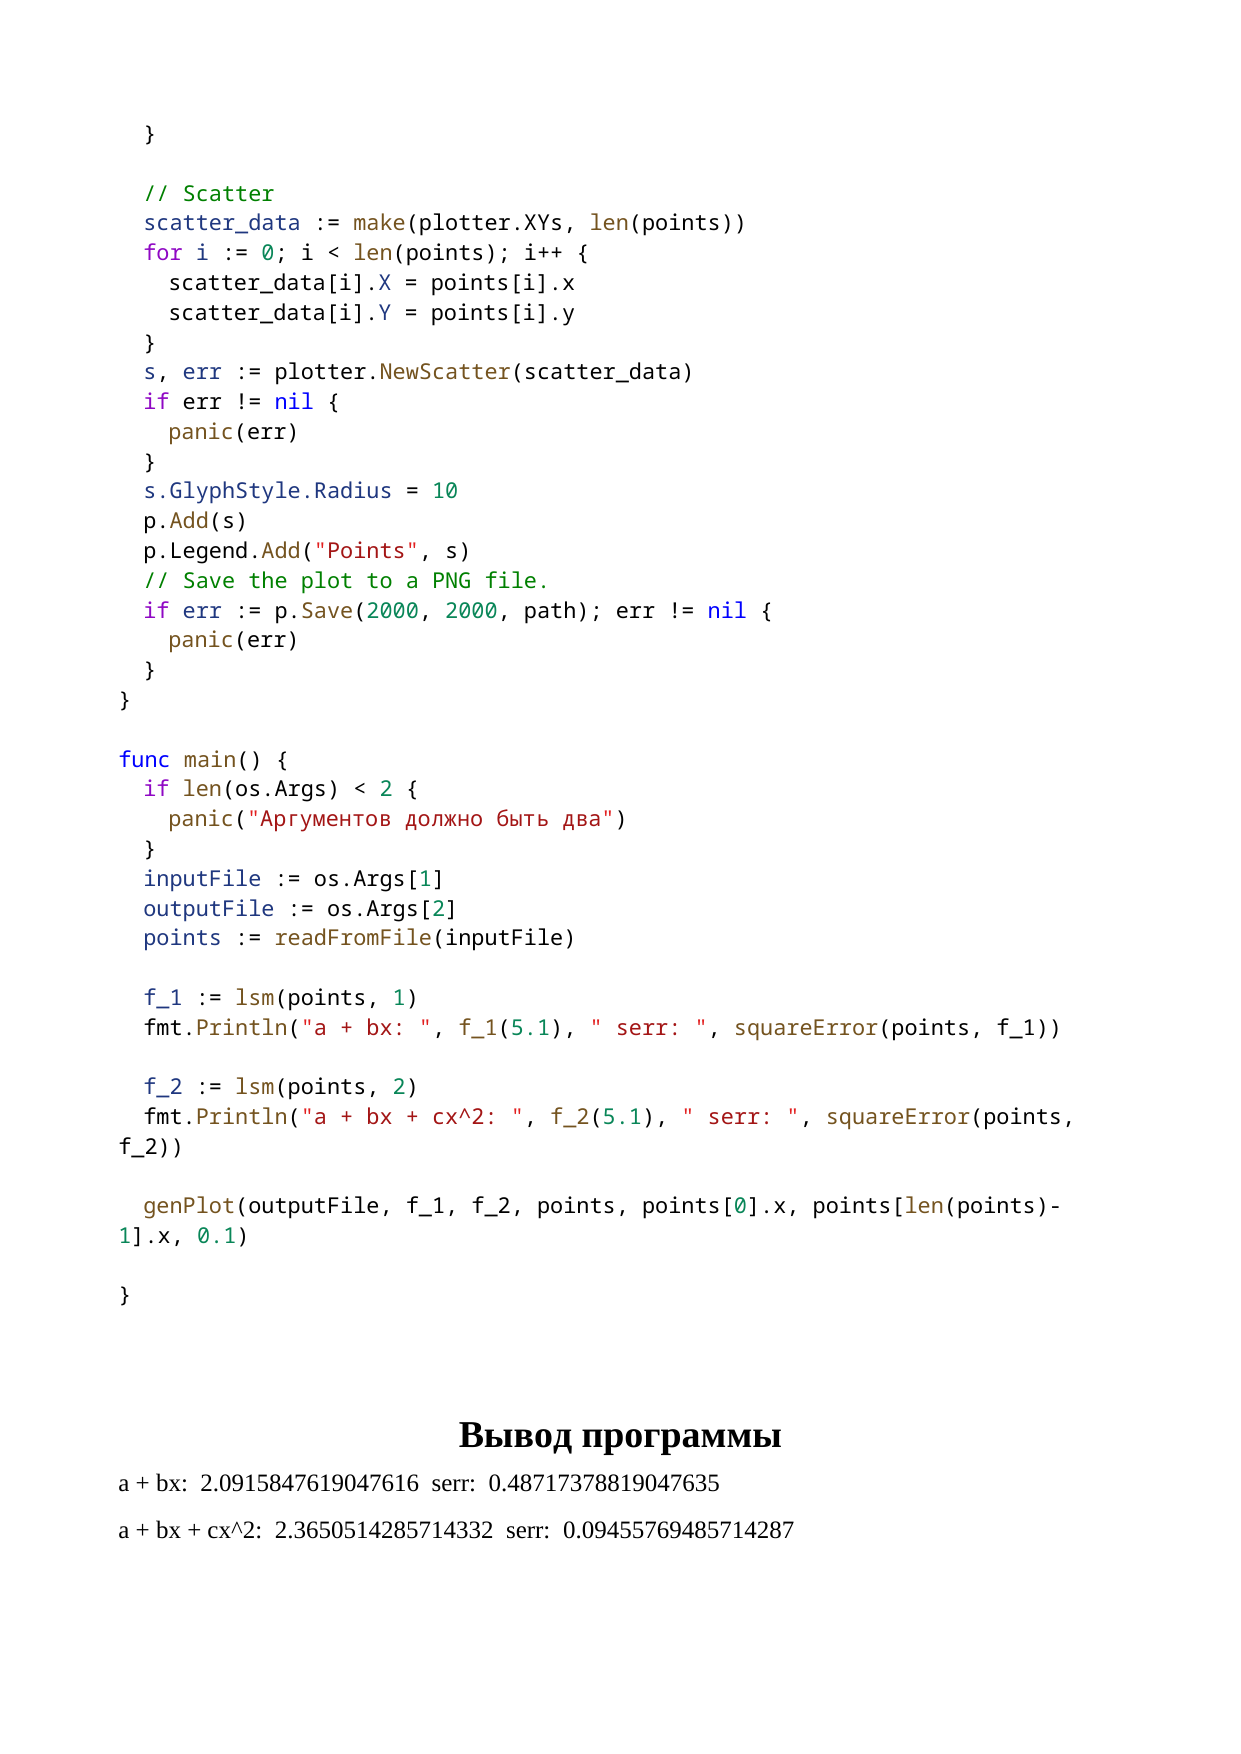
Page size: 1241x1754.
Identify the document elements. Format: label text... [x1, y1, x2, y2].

text inputFile := os.Args[1] [118, 863, 1122, 892]
text } [118, 654, 1122, 684]
text } [118, 118, 1122, 148]
text panic(err) [118, 416, 1122, 446]
text for i := 0; i < len(points); i++ { [118, 237, 1122, 267]
text panic(err) [118, 624, 1122, 654]
text scatter_data[i].Y = points[i].y [118, 297, 1122, 327]
text fmt.Println("a + bx: ", f_1(5.1), " serr: ", squareError(points, f_1)) [118, 1012, 1122, 1041]
text a + bx: 2.0915847619047616 serr: 0.48717378819047635 [118, 1468, 1122, 1496]
text } [118, 446, 1122, 476]
text a + bx + cx^2: 2.3650514285714332 serr: 0.09455769485714287 [118, 1515, 1122, 1544]
text if err := p.Save(2000, 2000, path); err != nil { [118, 595, 1122, 624]
text outputFile := os.Args[2] [118, 892, 1122, 922]
text } [118, 833, 1122, 863]
text s.GlyphStyle.Radius = 10 [118, 476, 1122, 505]
text genPlot(outputFile, f_1, f_2, points, points[0].x, points[len(points)-1].x, 0.1) [118, 1190, 1122, 1250]
text p.Add(s) [118, 505, 1122, 535]
text // Scatter [118, 178, 1122, 207]
text points := readFromFile(inputFile) [118, 922, 1122, 952]
text f_1 := lsm(points, 1) [118, 982, 1122, 1012]
text func main() { [118, 743, 1122, 773]
text s, err := plotter.NewScatter(scatter_data) [118, 356, 1122, 386]
text scatter_data[i].X = points[i].x [118, 267, 1122, 297]
text } [118, 327, 1122, 356]
subtitle Вывод программы [118, 1412, 1122, 1455]
text p.Legend.Add("Points", s) [118, 535, 1122, 565]
text } [118, 1279, 1122, 1309]
text fmt.Println("a + bx + cx^2: ", f_2(5.1), " serr: ", squareError(points, f_2)) [118, 1101, 1122, 1160]
text // Save the plot to a PNG file. [118, 565, 1122, 595]
text f_2 := lsm(points, 2) [118, 1071, 1122, 1101]
text } [118, 684, 1122, 714]
text if err != nil { [118, 386, 1122, 416]
text scatter_data := make(plotter.XYs, len(points)) [118, 207, 1122, 237]
text if len(os.Args) < 2 { [118, 773, 1122, 803]
text panic("Аргументов должно быть два") [118, 803, 1122, 833]
